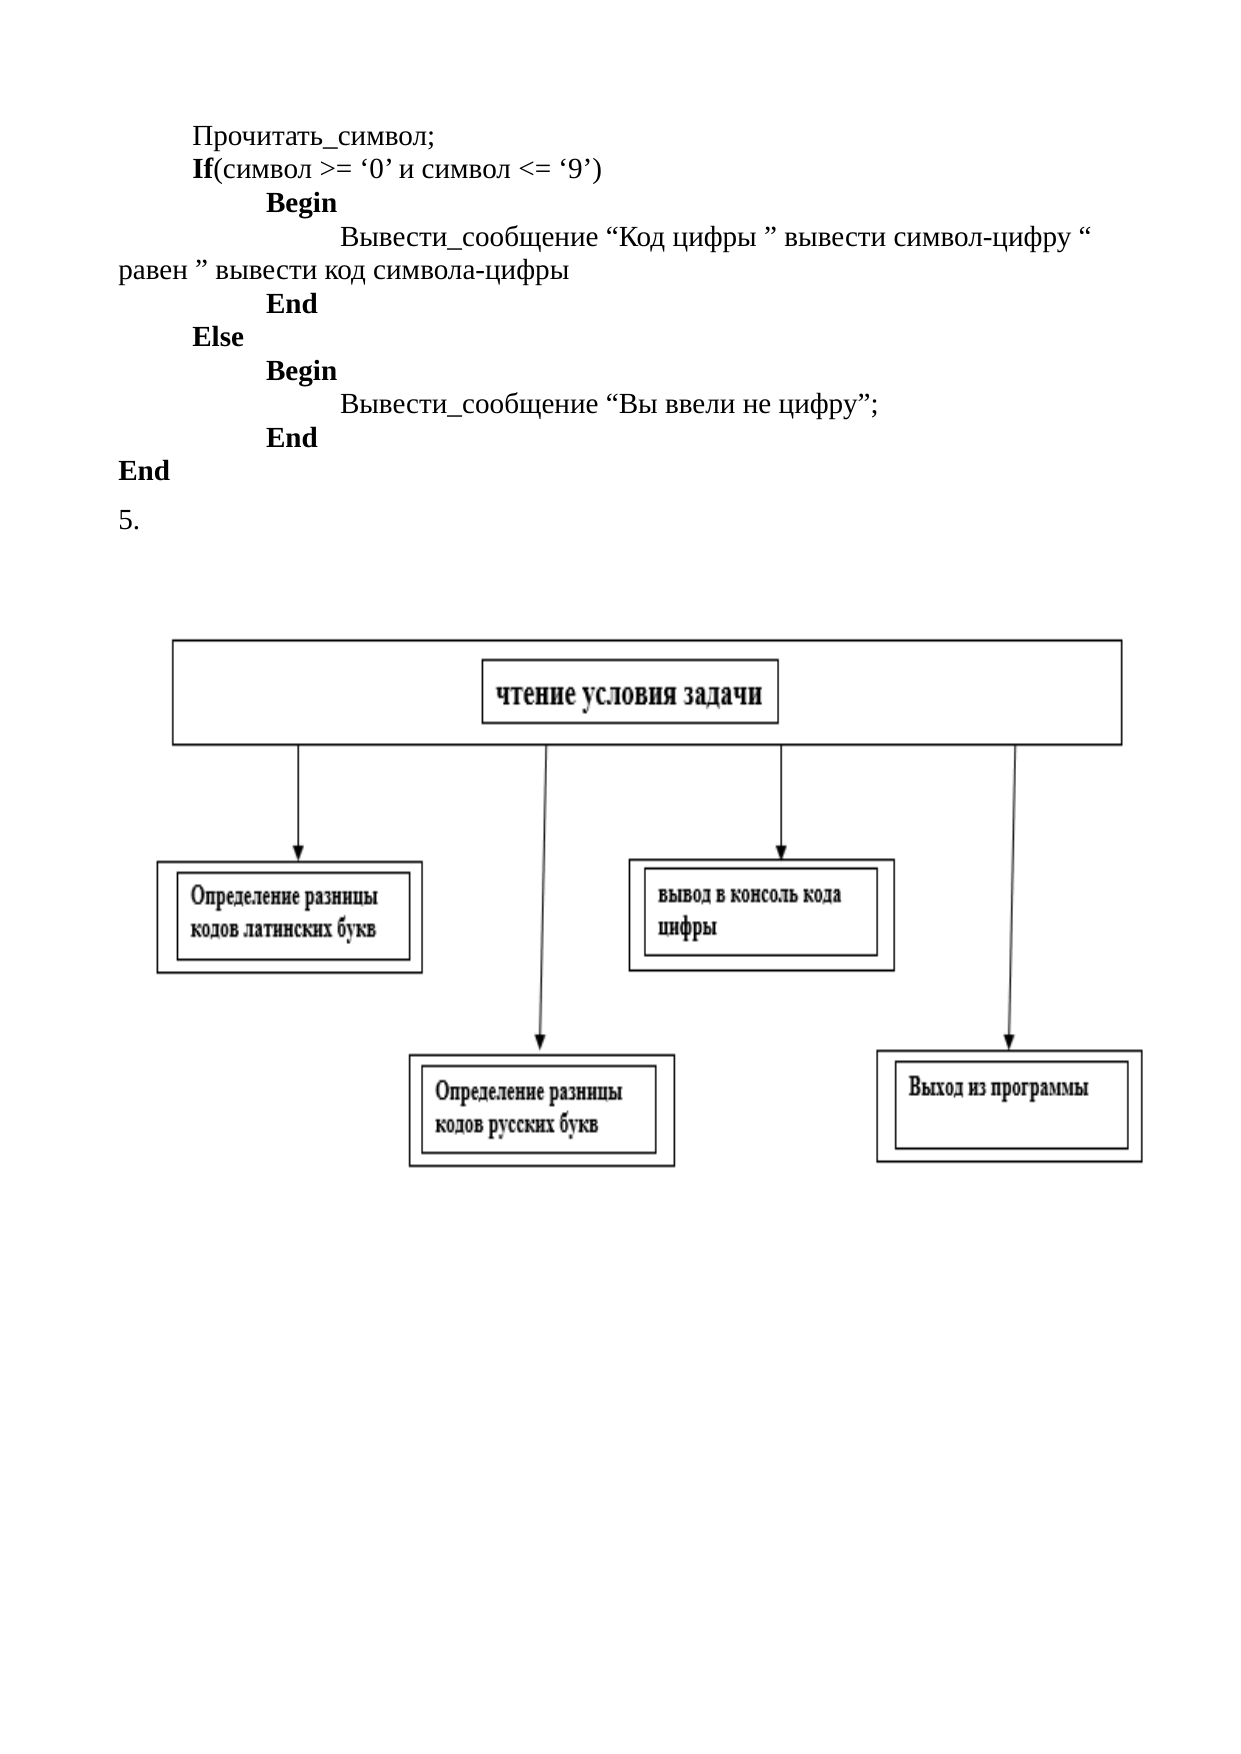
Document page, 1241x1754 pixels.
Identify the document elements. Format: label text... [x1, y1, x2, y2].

text Прочитать_символ; [118, 118, 1122, 152]
text Вывести_сообщение “Код цифры ” вывести символ-цифру “ равен ” вывести код символа-цифры [118, 219, 1122, 286]
text Begin [118, 353, 1122, 386]
text Else [118, 319, 1122, 353]
text End [118, 453, 1122, 487]
text Begin [118, 185, 1122, 219]
text If(символ >= ‘0’ и символ <= ‘9’) [118, 152, 1122, 185]
text End [118, 420, 1122, 453]
picture [129, 577, 1163, 1198]
list 5. [118, 502, 1122, 536]
text Вывести_сообщение “Вы ввели не цифру”; [118, 386, 1122, 420]
text End [118, 286, 1122, 319]
